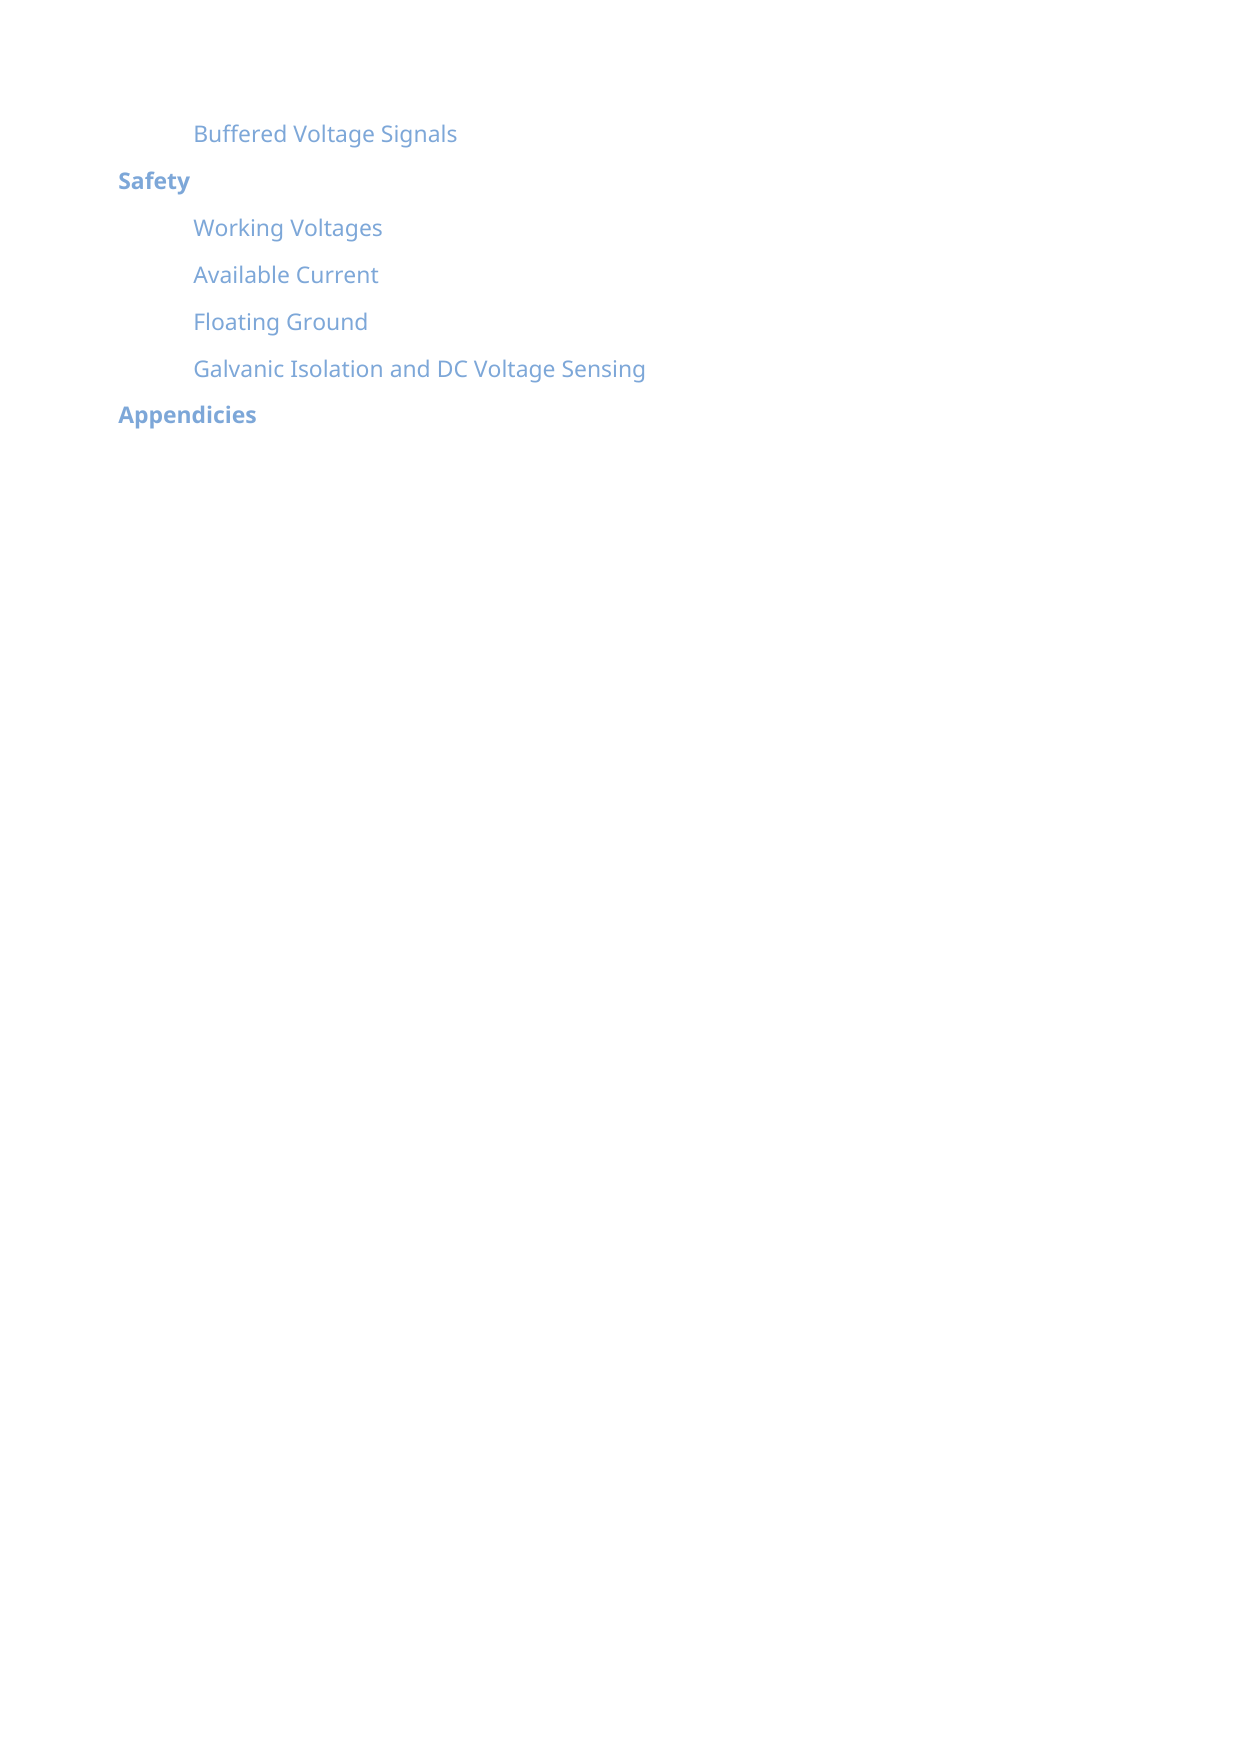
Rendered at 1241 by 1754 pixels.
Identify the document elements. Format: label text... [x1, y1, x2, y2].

text Available Current [118, 259, 1122, 290]
text Buffered Voltage Signals [118, 118, 1122, 149]
text Working Voltages [118, 212, 1122, 243]
text Safety [118, 165, 1122, 196]
text Floating Ground [118, 306, 1122, 337]
text Galvanic Isolation and DC Voltage Sensing [118, 352, 1122, 384]
text Appendicies [118, 399, 1122, 431]
